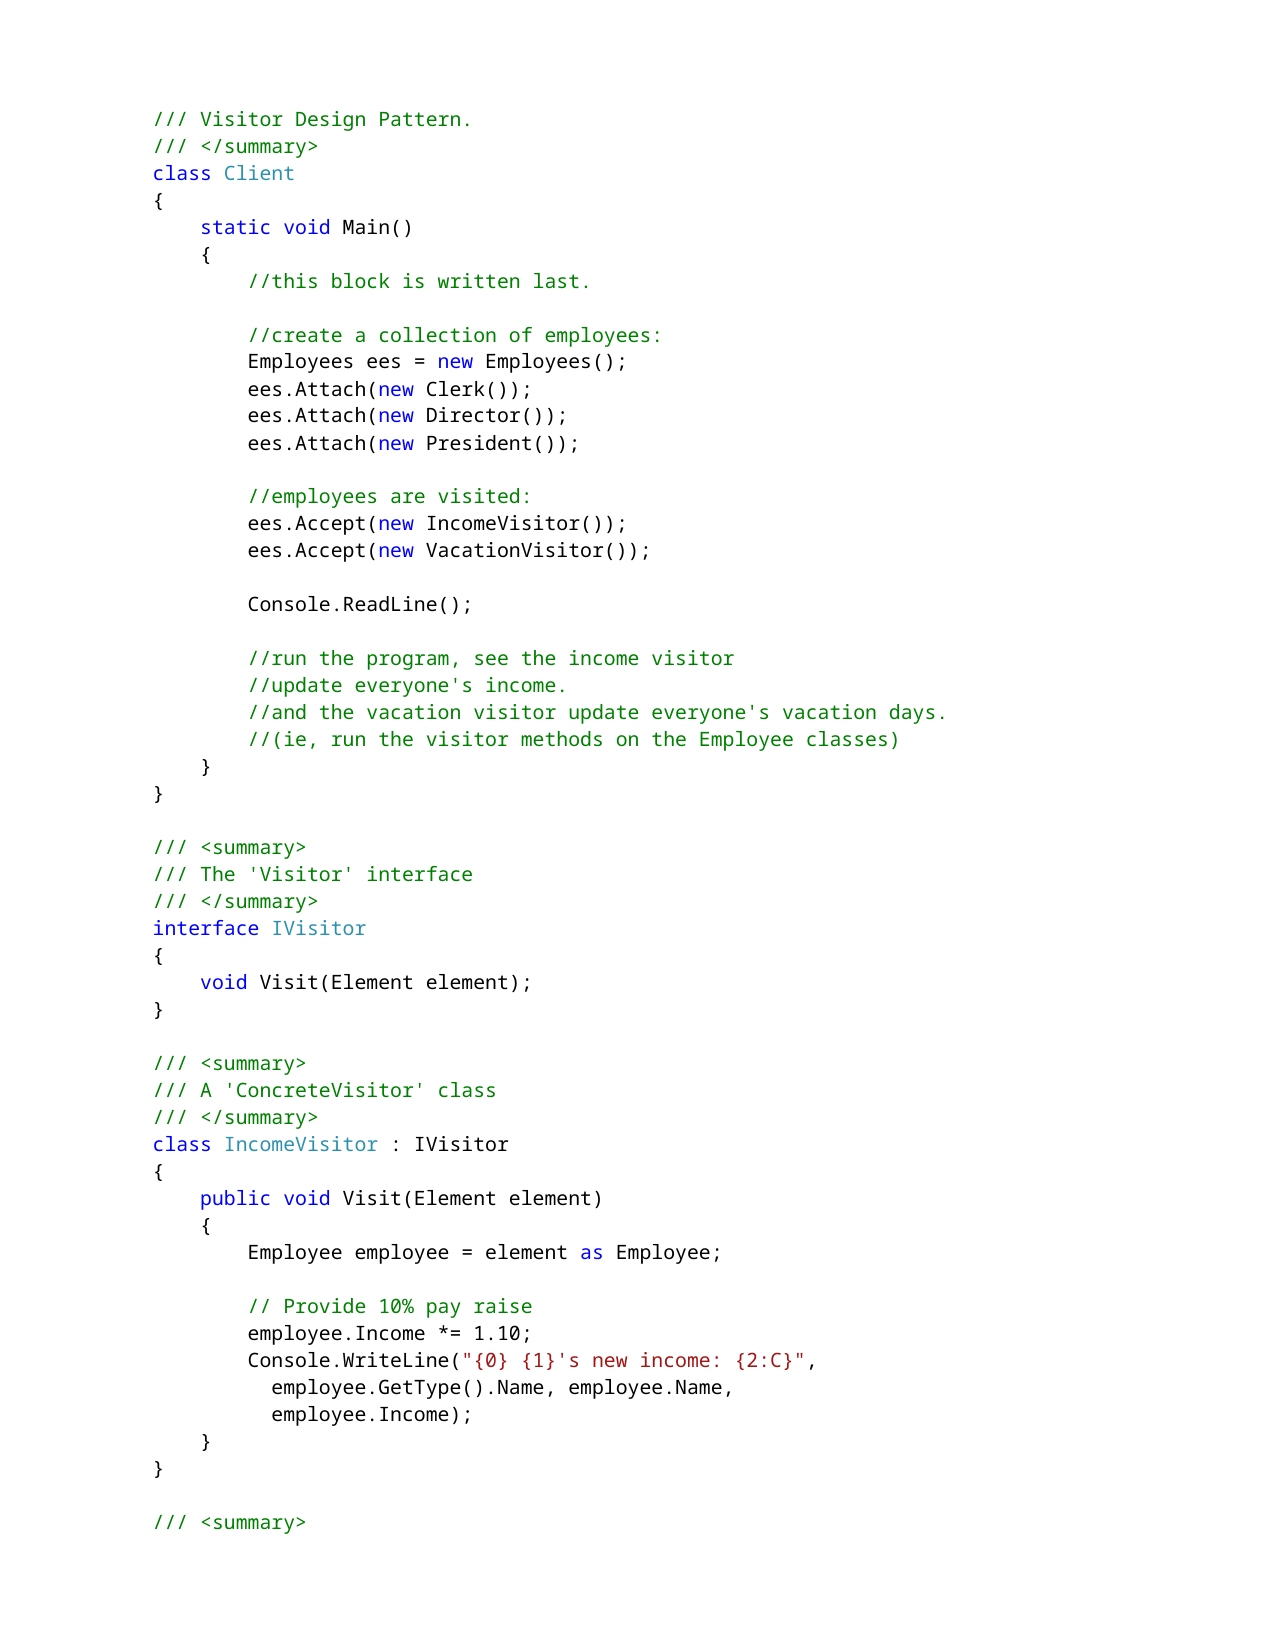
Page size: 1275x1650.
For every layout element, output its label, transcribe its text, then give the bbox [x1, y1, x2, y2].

text ees.Accept(new VacationVisitor()); [105, 537, 1170, 564]
text //employees are visited: [105, 483, 1170, 510]
text //create a collection of employees: [105, 321, 1170, 348]
text ees.Attach(new Clerk()); [105, 375, 1170, 402]
text /// <summary> [105, 1508, 1170, 1535]
text /// </summary> [105, 1103, 1170, 1130]
text /// Visitor Design Pattern. [105, 105, 1170, 132]
text Console.WriteLine("{0} {1}'s new income: {2:C}", [105, 1346, 1170, 1373]
text //(ie, run the visitor methods on the Employee classes) [105, 726, 1170, 752]
text employee.Income *= 1.10; [105, 1319, 1170, 1346]
text void Visit(Element element); [105, 968, 1170, 995]
text /// A 'ConcreteVisitor' class [105, 1076, 1170, 1103]
text //run the program, see the income visitor [105, 644, 1170, 672]
text { [105, 1211, 1170, 1238]
text } [105, 1427, 1170, 1454]
text employee.GetType().Name, employee.Name, [105, 1373, 1170, 1400]
text ees.Attach(new Director()); [105, 402, 1170, 429]
text //update everyone's income. [105, 672, 1170, 698]
text // Provide 10% pay raise [105, 1292, 1170, 1319]
text /// <summary> [105, 833, 1170, 860]
text /// </summary> [105, 887, 1170, 914]
text { [105, 941, 1170, 968]
text } [105, 1454, 1170, 1481]
text //and the vacation visitor update everyone's vacation days. [105, 698, 1170, 726]
text /// <summary> [105, 1049, 1170, 1076]
text { [105, 240, 1170, 267]
text } [105, 779, 1170, 806]
text class IncomeVisitor : IVisitor [105, 1130, 1170, 1157]
text { [105, 1157, 1170, 1184]
text public void Visit(Element element) [105, 1184, 1170, 1211]
text interface IVisitor [105, 914, 1170, 941]
text { [105, 186, 1170, 213]
text } [105, 995, 1170, 1022]
text static void Main() [105, 213, 1170, 240]
text Employees ees = new Employees(); [105, 348, 1170, 375]
text ees.Attach(new President()); [105, 429, 1170, 456]
text employee.Income); [105, 1400, 1170, 1427]
text Console.ReadLine(); [105, 591, 1170, 618]
text /// </summary> [105, 132, 1170, 159]
text class Client [105, 159, 1170, 186]
text //this block is written last. [105, 267, 1170, 294]
text /// The 'Visitor' interface [105, 860, 1170, 887]
text ees.Accept(new IncomeVisitor()); [105, 510, 1170, 537]
text Employee employee = element as Employee; [105, 1238, 1170, 1265]
text } [105, 752, 1170, 779]
